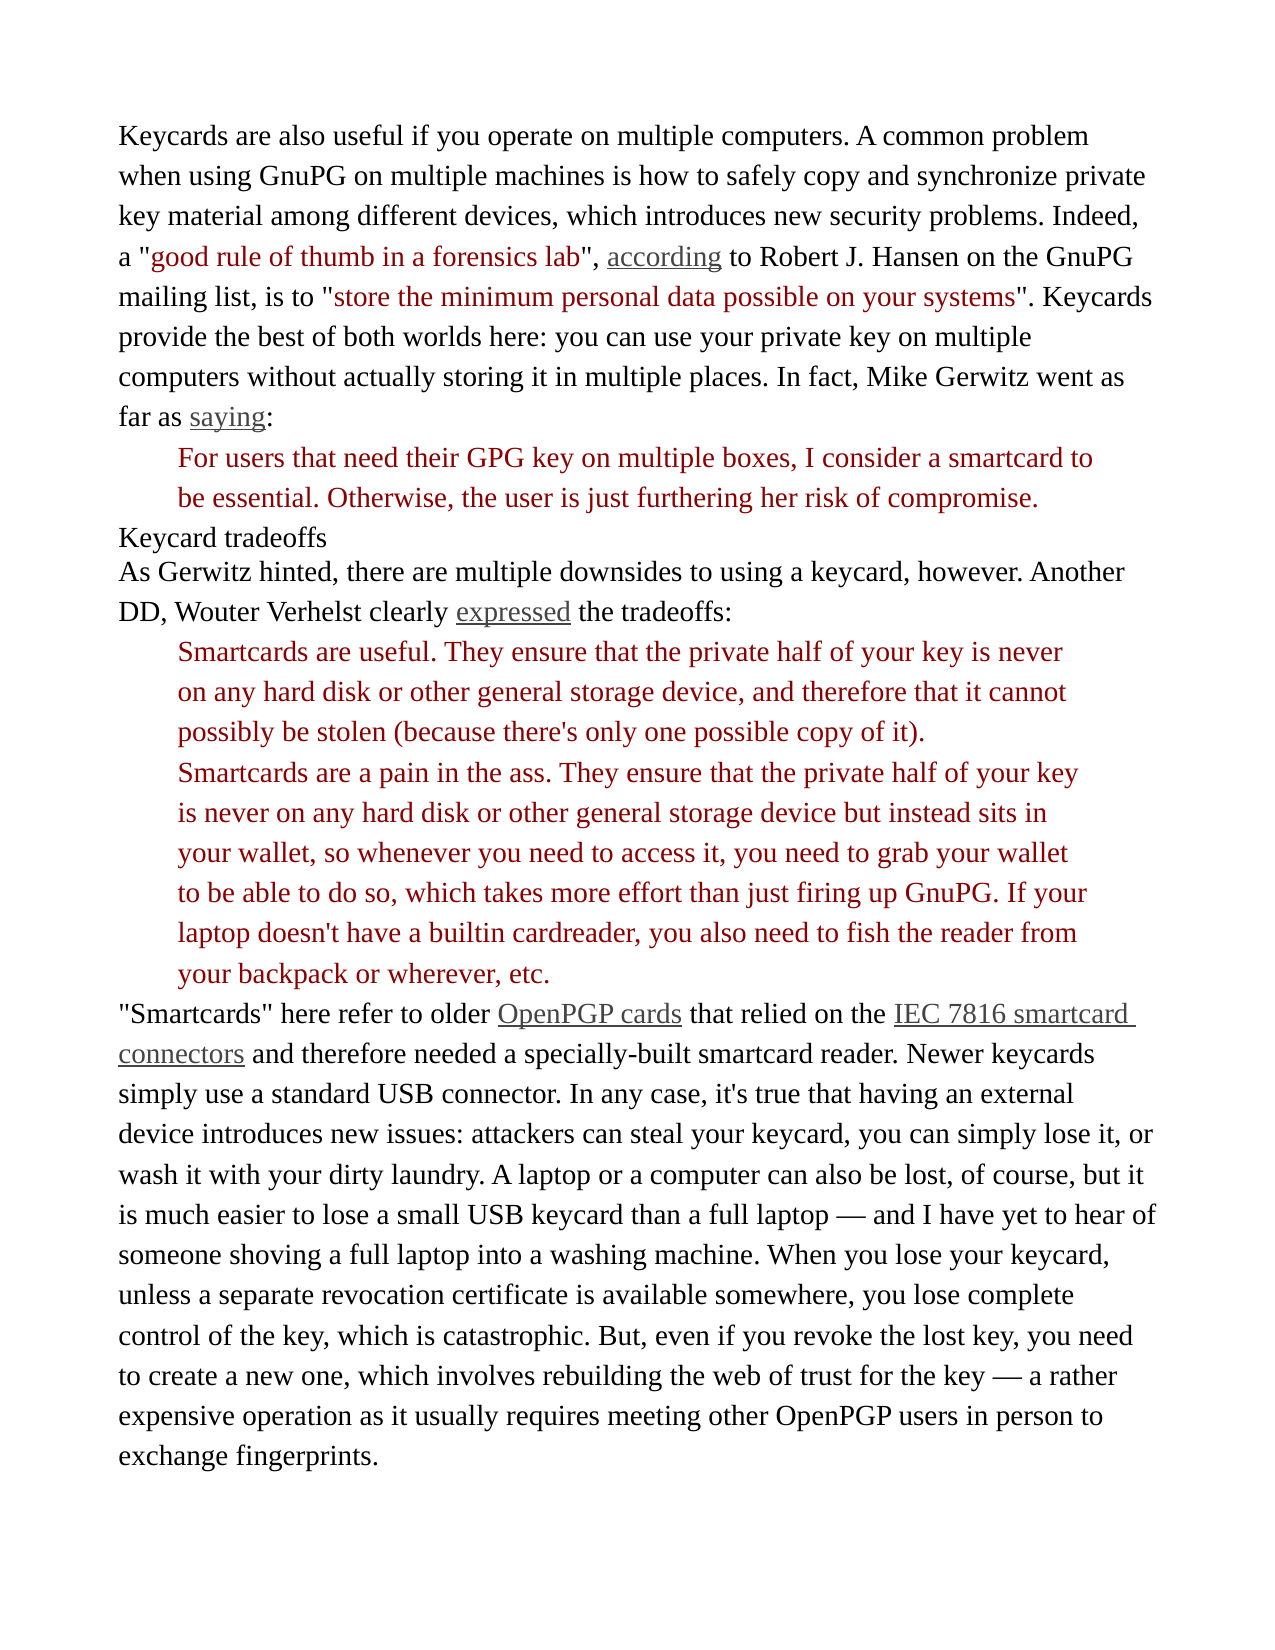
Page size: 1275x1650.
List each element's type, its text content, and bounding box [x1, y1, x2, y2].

subtitle Keycard tradeoffs [118, 520, 1157, 554]
text Smartcards are a pain in the ass. They ensure that the private half of your key is never on any hard disk or other general storage device but instead sits in your wallet, so whenever you need to access it, you need to grab your wallet to be able to do so, which takes more effort than just firing up GnuPG. If your laptop doesn't have a builtin cardreader, you also need to fish the reader from your backpack or wherever, etc. [177, 755, 1098, 989]
text For users that need their GPG key on multiple boxes, I consider a smartcard to be essential. Otherwise, the user is just furthering her risk of compromise. [177, 440, 1098, 513]
text As Gerwitz hinted, there are multiple downsides to using a keycard, however. Another DD, Wouter Verhelst clearly expressed the tradeoffs: [118, 554, 1157, 627]
text "Smartcards" here refer to older OpenPGP cards that relied on the IEC 7816 smartcard connectors and therefore needed a specially-built smartcard reader. Newer keycards simply use a standard USB connector. In any case, it's true that having an external device introduces new issues: attackers can steal your keycard, you can simply lose it, or wash it with your dirty laundry. A laptop or a computer can also be lost, of course, but it is much easier to lose a small USB keycard than a full laptop — and I have yet to hear of someone shoving a full laptop into a washing machine. When you lose your keycard, unless a separate revocation certificate is available somewhere, you lose complete control of the key, which is catastrophic. But, even if you revoke the lost key, you need to create a new one, which involves rebuilding the web of trust for the key — a rather expensive operation as it usually requires meeting other OpenPGP users in person to exchange fingerprints. [118, 996, 1157, 1472]
text Keycards are also useful if you operate on multiple computers. A common problem when using GnuPG on multiple machines is how to safely copy and synchronize private key material among different devices, which introduces new security problems. Indeed, a "good rule of thumb in a forensics lab", according to Robert J. Hansen on the GnuPG mailing list, is to "store the minimum personal data possible on your systems". Keycards provide the best of both worlds here: you can use your private key on multiple computers without actually storing it in multiple places. In fact, Mike Gerwitz went as far as saying: [118, 118, 1157, 433]
text Smartcards are useful. They ensure that the private half of your key is never on any hard disk or other general storage device, and therefore that it cannot possibly be stolen (because there's only one possible copy of it). [177, 634, 1098, 748]
